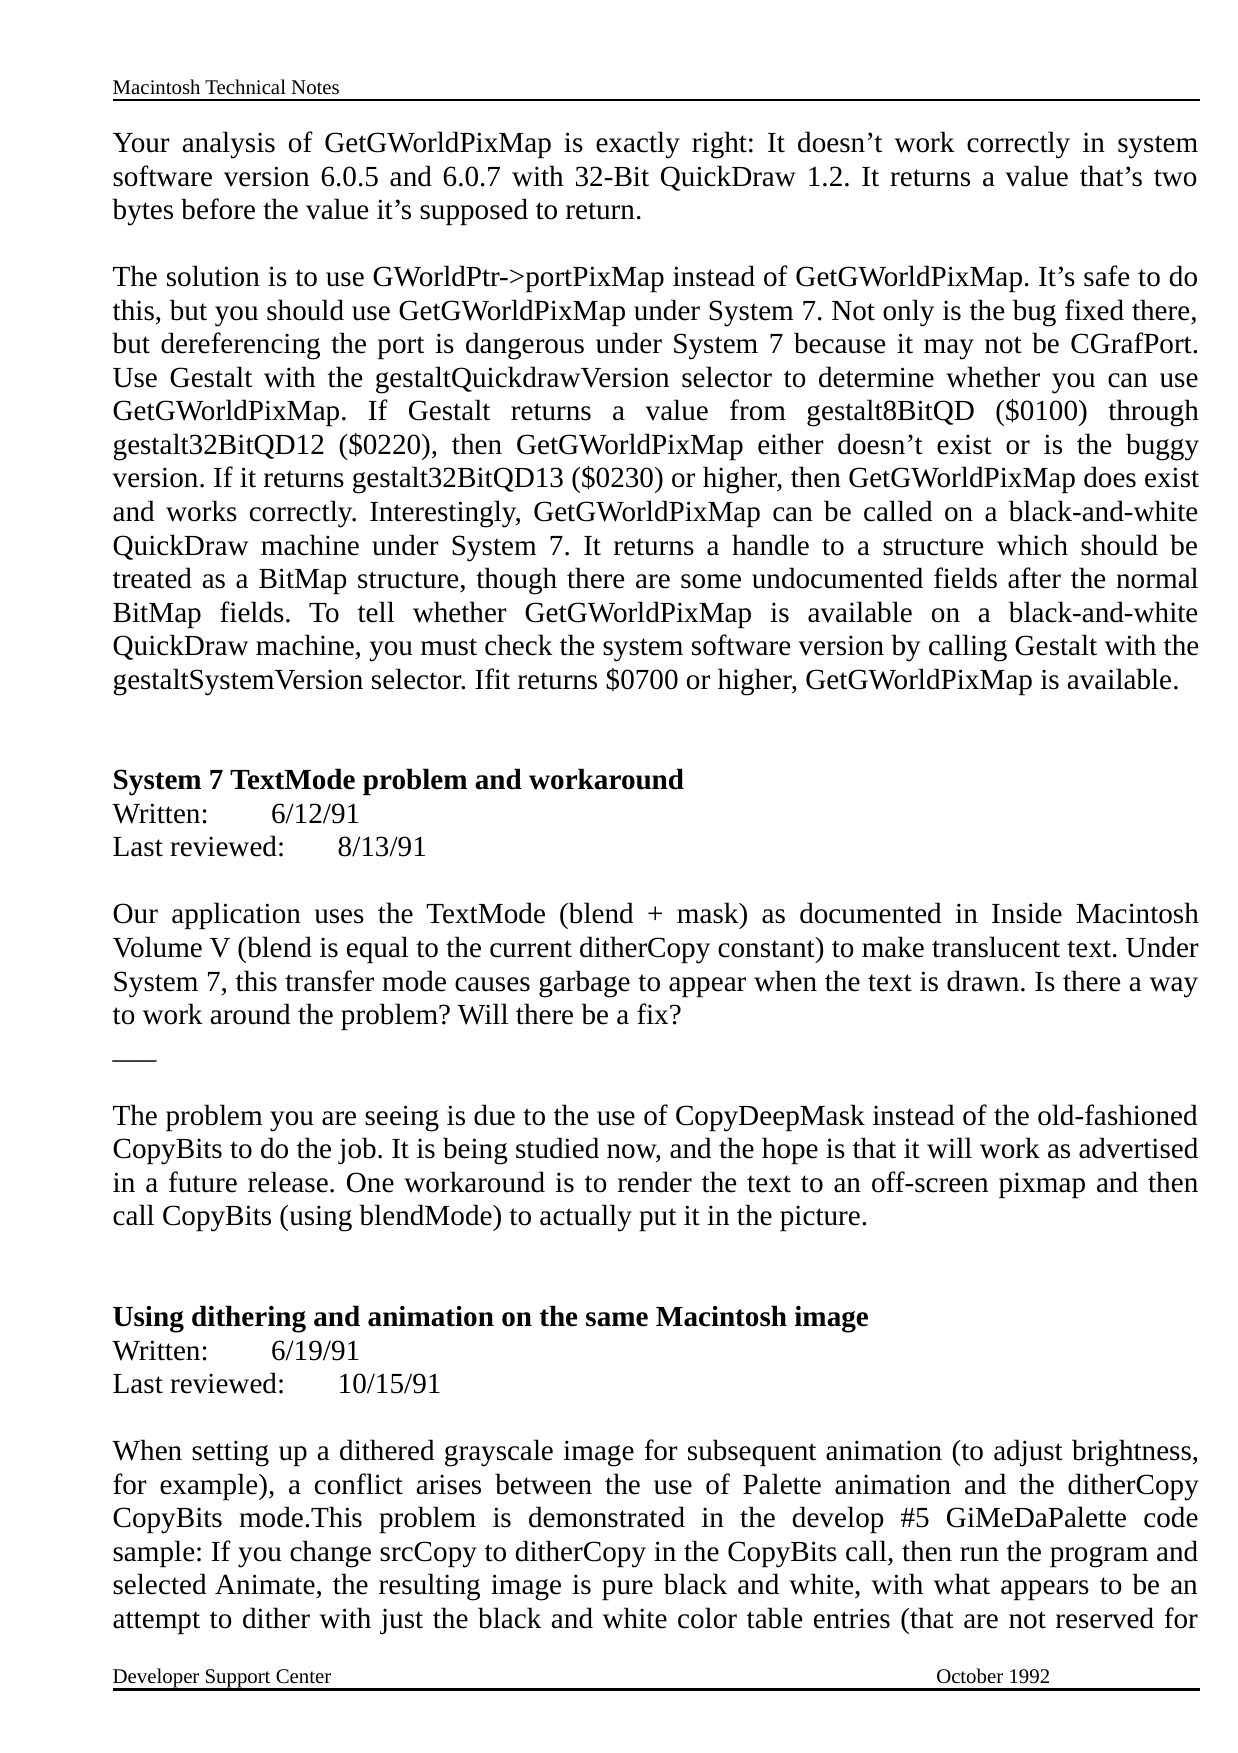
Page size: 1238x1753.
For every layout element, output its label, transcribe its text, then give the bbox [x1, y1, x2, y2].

text Written: 6/12/91 [112, 796, 1200, 829]
text Last reviewed: 10/15/91 [112, 1366, 1200, 1400]
text Using dithering and animation on the same Macintosh image [112, 1299, 1200, 1333]
text The problem you are seeing is due to the use of CopyDeepMask instead of the old-fashioned CopyBits to do the job. It is being studied now, and the hope is that it will work as advertised in a future release. One workaround is to render the text to an off-screen pixmap and then call CopyBits (using blendMode) to actually put it in the picture. [112, 1098, 1200, 1232]
text Our application uses the TextMode (blend + mask) as documented in Inside Macintosh Volume V (blend is equal to the current ditherCopy constant) to make translucent text. Under System 7, this transfer mode causes garbage to appear when the text is drawn. Is there a way to work around the problem? Will there be a fix? [112, 897, 1200, 1031]
text ___ [112, 1031, 1200, 1064]
text When setting up a dithered grayscale image for subsequent animation (to adjust brightness, for example), a conflict arises between the use of Palette animation and the ditherCopy CopyBits mode.This problem is demonstrated in the develop #5 GiMeDaPalette code sample: If you change srcCopy to ditherCopy in the CopyBits call, then run the program and selected Animate, the resulting image is pure black and white, with what appears to be an attempt to dither with just the black and white color table entries (that are not reserved for [112, 1433, 1200, 1634]
text Your analysis of GetGWorldPixMap is exactly right: It doesn’t work correctly in system software version 6.0.5 and 6.0.7 with 32-Bit QuickDraw 1.2. It returns a value that’s two bytes before the value it’s supposed to return. [112, 125, 1200, 226]
text Written: 6/19/91 [112, 1333, 1200, 1366]
text The solution is to use GWorldPtr->portPixMap instead of GetGWorldPixMap. It’s safe to do this, but you should use GetGWorldPixMap under System 7. Not only is the bug fixed there, but dereferencing the port is dangerous under System 7 because it may not be CGrafPort. Use Gestalt with the gestaltQuickdrawVersion selector to determine whether you can use GetGWorldPixMap. If Gestalt returns a value from gestalt8BitQD ($0100) through gestalt32BitQD12 ($0220), then GetGWorldPixMap either doesn’t exist or is the buggy version. If it returns gestalt32BitQD13 ($0230) or higher, then GetGWorldPixMap does exist and works correctly. Interestingly, GetGWorldPixMap can be called on a black-and-white QuickDraw machine under System 7. It returns a handle to a structure which should be treated as a BitMap structure, though there are some undocumented fields after the normal BitMap fields. To tell whether GetGWorldPixMap is available on a black-and-white QuickDraw machine, you must check the system software version by calling Gestalt with the gestaltSystemVersion selector. Ifit returns $0700 or higher, GetGWorldPixMap is available. [112, 259, 1200, 695]
text Last reviewed: 8/13/91 [112, 829, 1200, 863]
text System 7 TextMode problem and workaround [112, 762, 1200, 796]
